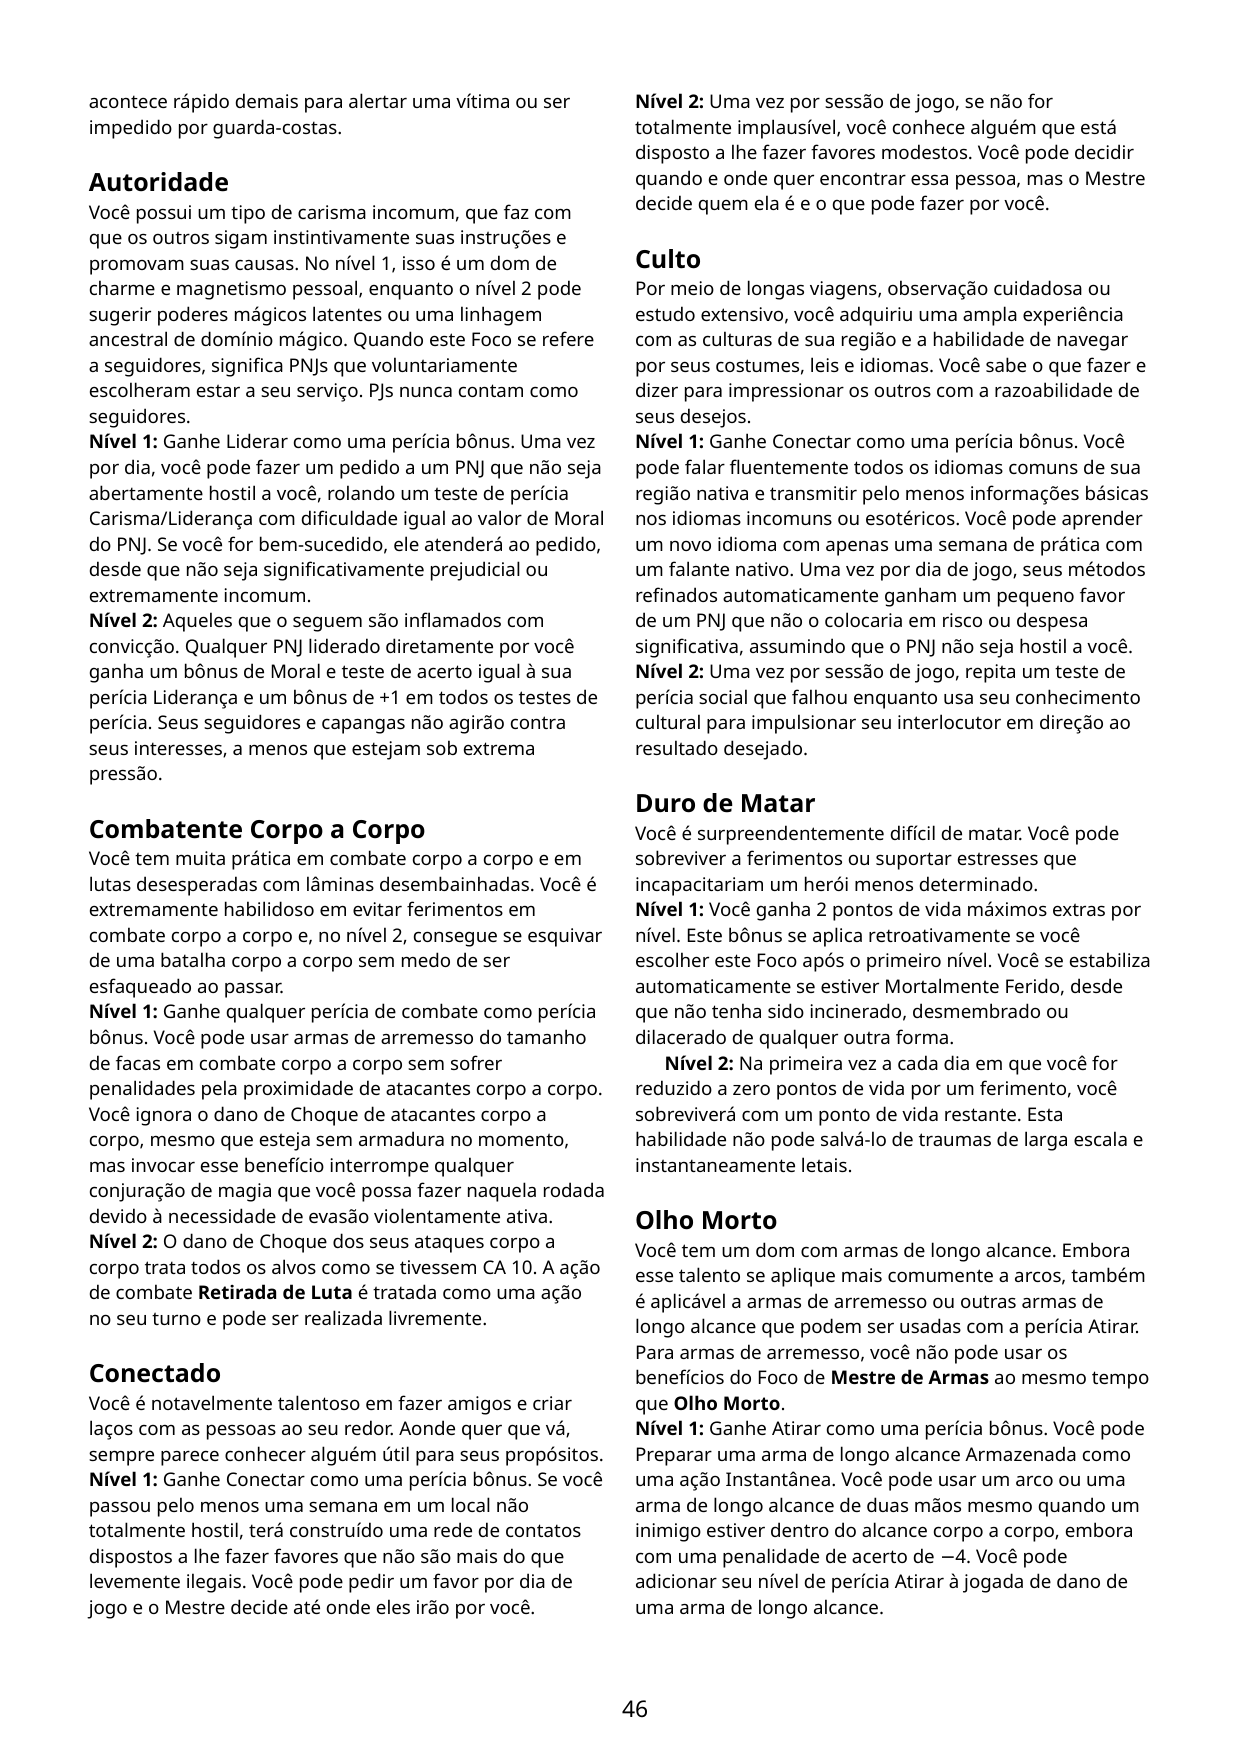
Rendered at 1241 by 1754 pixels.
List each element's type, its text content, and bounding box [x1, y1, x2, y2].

text acontece rápido demais para alertar uma vítima ou ser impedido por guarda-costas. [88, 88, 605, 139]
text Nível 1: Ganhe Conectar como uma perícia bônus. Você pode falar fluentemente todos os idiomas comuns de sua região nativa e transmitir pelo menos informações básicas nos idiomas incomuns ou esotéricos. Você pode aprender um novo idioma com apenas uma semana de prática com um falante nativo. Uma vez por dia de jogo, seus métodos refinados automaticamente ganham um pequeno favor de um PNJ que não o colocaria em risco ou despesa significativa, assumindo que o PNJ não seja hostil a você. [635, 429, 1152, 658]
text Nível 2: Aqueles que o seguem são inflamados com convicção. Qualquer PNJ liderado diretamente por você ganha um bônus de Moral e teste de acerto igual à sua perícia Liderança e um bônus de +1 em todos os testes de perícia. Seus seguidores e capangas não agirão contra seus interesses, a menos que estejam sob extrema pressão. [88, 607, 605, 786]
text Você é notavelmente talentoso em fazer amigos e criar laços com as pessoas ao seu redor. Aonde quer que vá, sempre parece conhecer alguém útil para seus propósitos. [88, 1390, 605, 1467]
text Nível 1: Você ganha 2 pontos de vida máximos extras por nível. Este bônus se aplica retroativamente se você escolher este Foco após o primeiro nível. Você se estabiliza automaticamente se estiver Mortalmente Ferido, desde que não tenha sido incinerado, desmembrado ou dilacerado de qualquer outra forma. [635, 897, 1152, 1050]
text Você possui um tipo de carisma incomum, que faz com que os outros sigam instintivamente suas instruções e promovam suas causas. No nível 1, isso é um dom de charme e magnetismo pessoal, enquanto o nível 2 pode sugerir poderes mágicos latentes ou uma linhagem ancestral de domínio mágico. Quando este Foco se refere a seguidores, significa PNJs que voluntariamente escolheram estar a seu serviço. PJs nunca contam como seguidores. [88, 199, 605, 429]
text Combatente Corpo a Corpo [88, 812, 605, 846]
text Nível 1: Ganhe Conectar como uma perícia bônus. Se você passou pelo menos uma semana em um local não totalmente hostil, terá construído uma rede de contatos dispostos a lhe fazer favores que não são mais do que levemente ilegais. Você pode pedir um favor por dia de jogo e o Mestre decide até onde eles irão por você. [88, 1467, 605, 1620]
text Você tem muita prática em combate corpo a corpo e em lutas desesperadas com lâminas desembainhadas. Você é extremamente habilidoso em evitar ferimentos em combate corpo a corpo e, no nível 2, consegue se esquivar de uma batalha corpo a corpo sem medo de ser esfaqueado ao passar. [88, 846, 605, 999]
text Nível 2: Na primeira vez a cada dia em que você for reduzido a zero pontos de vida por um ferimento, você sobreviverá com um ponto de vida restante. Esta habilidade não pode salvá-lo de traumas de larga escala e instantaneamente letais. [635, 1050, 1152, 1177]
text Nível 1: Ganhe Liderar como uma perícia bônus. Uma vez por dia, você pode fazer um pedido a um PNJ que não seja abertamente hostil a você, rolando um teste de perícia Carisma/Liderança com dificuldade igual ao valor de Moral do PNJ. Se você for bem-sucedido, ele atenderá ao pedido, desde que não seja significativamente prejudicial ou extremamente incomum. [88, 429, 605, 607]
text Nível 2: Uma vez por sessão de jogo, se não for totalmente implausível, você conhece alguém que está disposto a lhe fazer favores modestos. Você pode decidir quando e onde quer encontrar essa pessoa, mas o Mestre decide quem ela é e o que pode fazer por você. [635, 88, 1152, 216]
text Por meio de longas viagens, observação cuidadosa ou estudo extensivo, você adquiriu uma ampla experiência com as culturas de sua região e a habilidade de navegar por seus costumes, leis e idiomas. Você sabe o que fazer e dizer para impressionar os outros com a razoabilidade de seus desejos. [635, 276, 1152, 429]
text Duro de Matar [635, 786, 1152, 820]
text Você tem um dom com armas de longo alcance. Embora esse talento se aplique mais comumente a arcos, também é aplicável a armas de arremesso ou outras armas de longo alcance que podem ser usadas com a perícia Atirar. Para armas de arremesso, você não pode usar os benefícios do Foco de Mestre de Armas ao mesmo tempo que Olho Morto. [635, 1237, 1152, 1416]
text Nível 2: Uma vez por sessão de jogo, repita um teste de perícia social que falhou enquanto usa seu conhecimento cultural para impulsionar seu interlocutor em direção ao resultado desejado. [635, 658, 1152, 761]
text Culto [635, 242, 1152, 276]
text Você é surpreendentemente difícil de matar. Você pode sobreviver a ferimentos ou suportar estresses que incapacitariam um herói menos determinado. [635, 820, 1152, 897]
text Conectado [88, 1356, 605, 1390]
text Nível 1: Ganhe Atirar como uma perícia bônus. Você pode Preparar uma arma de longo alcance Armazenada como uma ação Instantânea. Você pode usar um arco ou uma arma de longo alcance de duas mãos mesmo quando um inimigo estiver dentro do alcance corpo a corpo, embora com uma penalidade de acerto de −4. Você pode adicionar seu nível de perícia Atirar à jogada de dano de uma arma de longo alcance. [635, 1416, 1152, 1620]
text Nível 2: O dano de Choque dos seus ataques corpo a corpo trata todos os alvos como se tivessem CA 10. A ação de combate Retirada de Luta é tratada como uma ação no seu turno e pode ser realizada livremente. [88, 1228, 605, 1331]
text Autoridade [88, 165, 605, 199]
text Olho Morto [635, 1203, 1152, 1237]
text Nível 1: Ganhe qualquer perícia de combate como perícia bônus. Você pode usar armas de arremesso do tamanho de facas em combate corpo a corpo sem sofrer penalidades pela proximidade de atacantes corpo a corpo. Você ignora o dano de Choque de atacantes corpo a corpo, mesmo que esteja sem armadura no momento, mas invocar esse benefício interrompe qualquer conjuração de magia que você possa fazer naquela rodada devido à necessidade de evasão violentamente ativa. [88, 999, 605, 1228]
